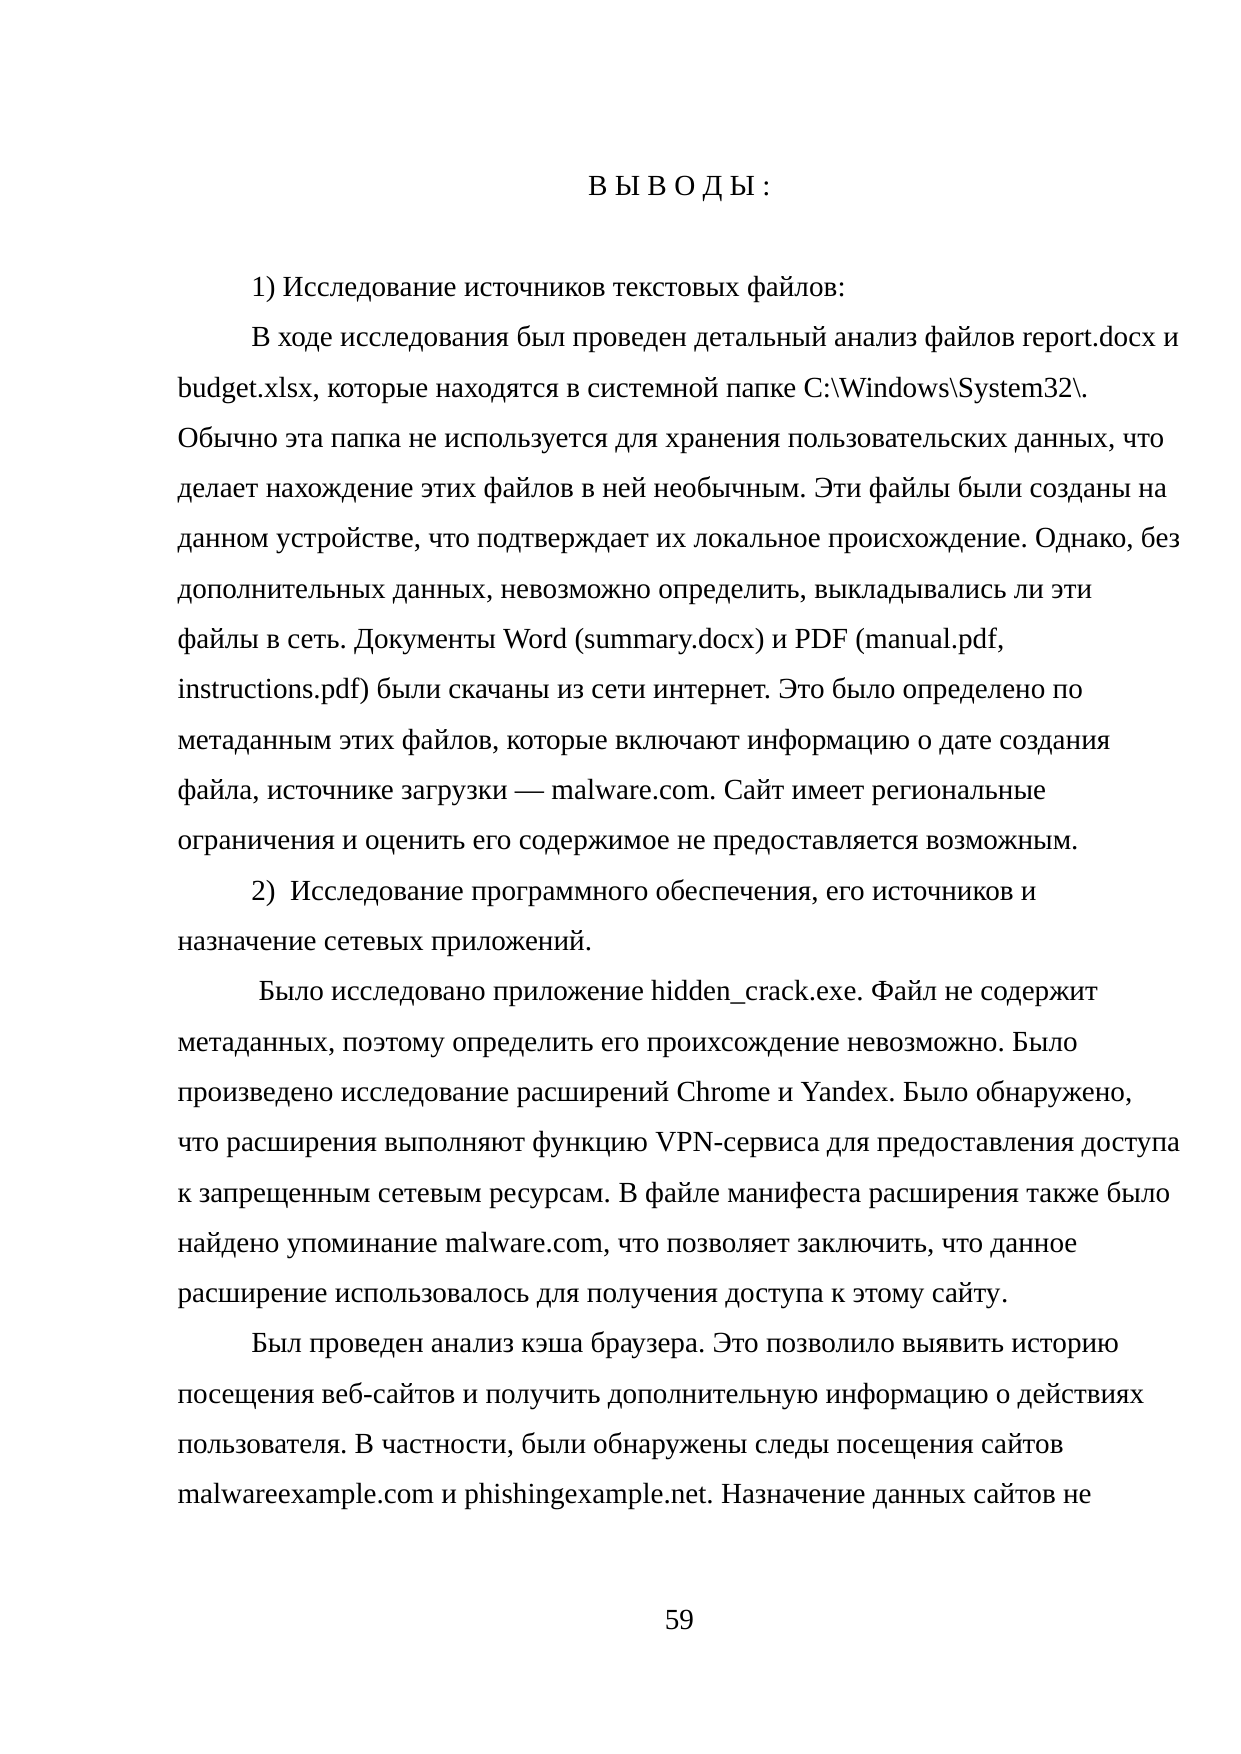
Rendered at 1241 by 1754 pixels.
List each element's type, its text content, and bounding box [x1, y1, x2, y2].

text В Ы В О Д Ы : [177, 168, 1181, 202]
text Было исследовано приложение hidden_crack.exe. Файл не содержит метаданных, поэтому определить его проихсождение невозможно. Было произведено исследование расширений Chrome и Yandex. Было обнаружено, что расширения выполняют функцию VPN-сервиса для предоставления доступа к запрещенным сетевым ресурсам. В файле манифеста расширения также было найдено упоминание malware.com, что позволяет заключить, что данное расширение использовалось для получения доступа к этому сайту. [177, 973, 1181, 1309]
text В ходе исследования был проведен детальный анализ файлов report.docx и budget.xlsx, которые находятся в системной папке C:\Windows\System32\. Обычно эта папка не используется для хранения пользовательских данных, что делает нахождение этих файлов в ней необычным. Эти файлы были созданы на данном устройстве, что подтверждает их локальное происхождение. Однако, без дополнительных данных, невозможно определить, выкладывались ли эти файлы в сеть. Документы Word (summary.docx) и PDF (manual.pdf, instructions.pdf) были скачаны из сети интернет. Это было определено по метаданным этих файлов, которые включают информацию о дате создания файла, источнике загрузки — malware.com. Сайт имеет региональные ограничения и оценить его содержимое не предоставляется возможным. [177, 319, 1181, 856]
text Был проведен анализ кэша браузера. Это позволило выявить историю посещения веб-сайтов и получить дополнительную информацию о действиях пользователя. В частности, были обнаружены следы посещения сайтов malwareexample.com и phishingexample.net. Назначение данных сайтов не [177, 1326, 1181, 1510]
text 1) Исследование источников текстовых файлов: [177, 269, 1181, 303]
text 2) Исследование программного обеспечения, его источников и назначение сетевых приложений. [177, 873, 1181, 957]
